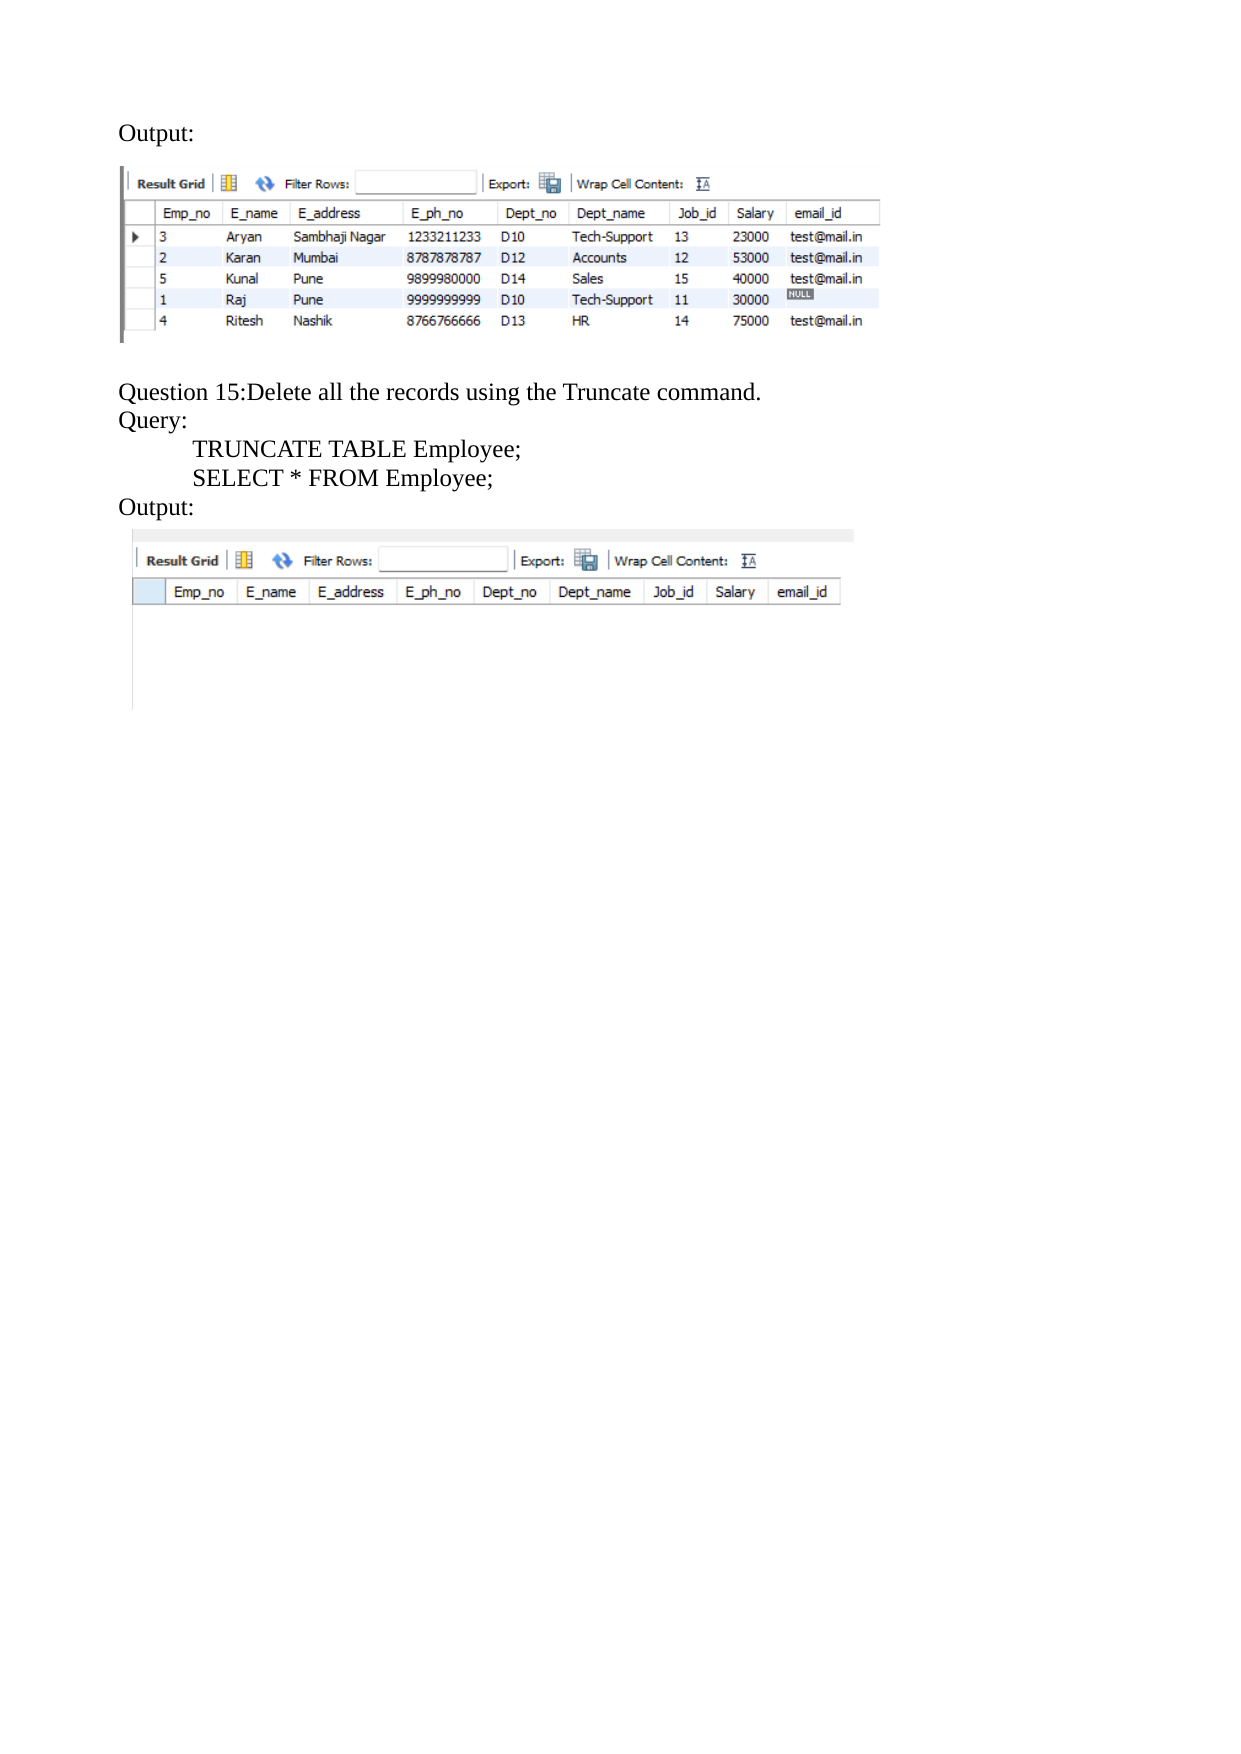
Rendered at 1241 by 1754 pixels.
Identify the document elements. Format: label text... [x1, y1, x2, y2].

picture [119, 166, 884, 343]
picture [132, 529, 854, 710]
text Output: [118, 118, 1122, 147]
text Output: [118, 492, 1122, 521]
text SELECT * FROM Employee; [118, 463, 1122, 492]
text Question 15:Delete all the records using the Truncate command. Query: TRUNCATE TABLE Employee; [118, 377, 1122, 463]
